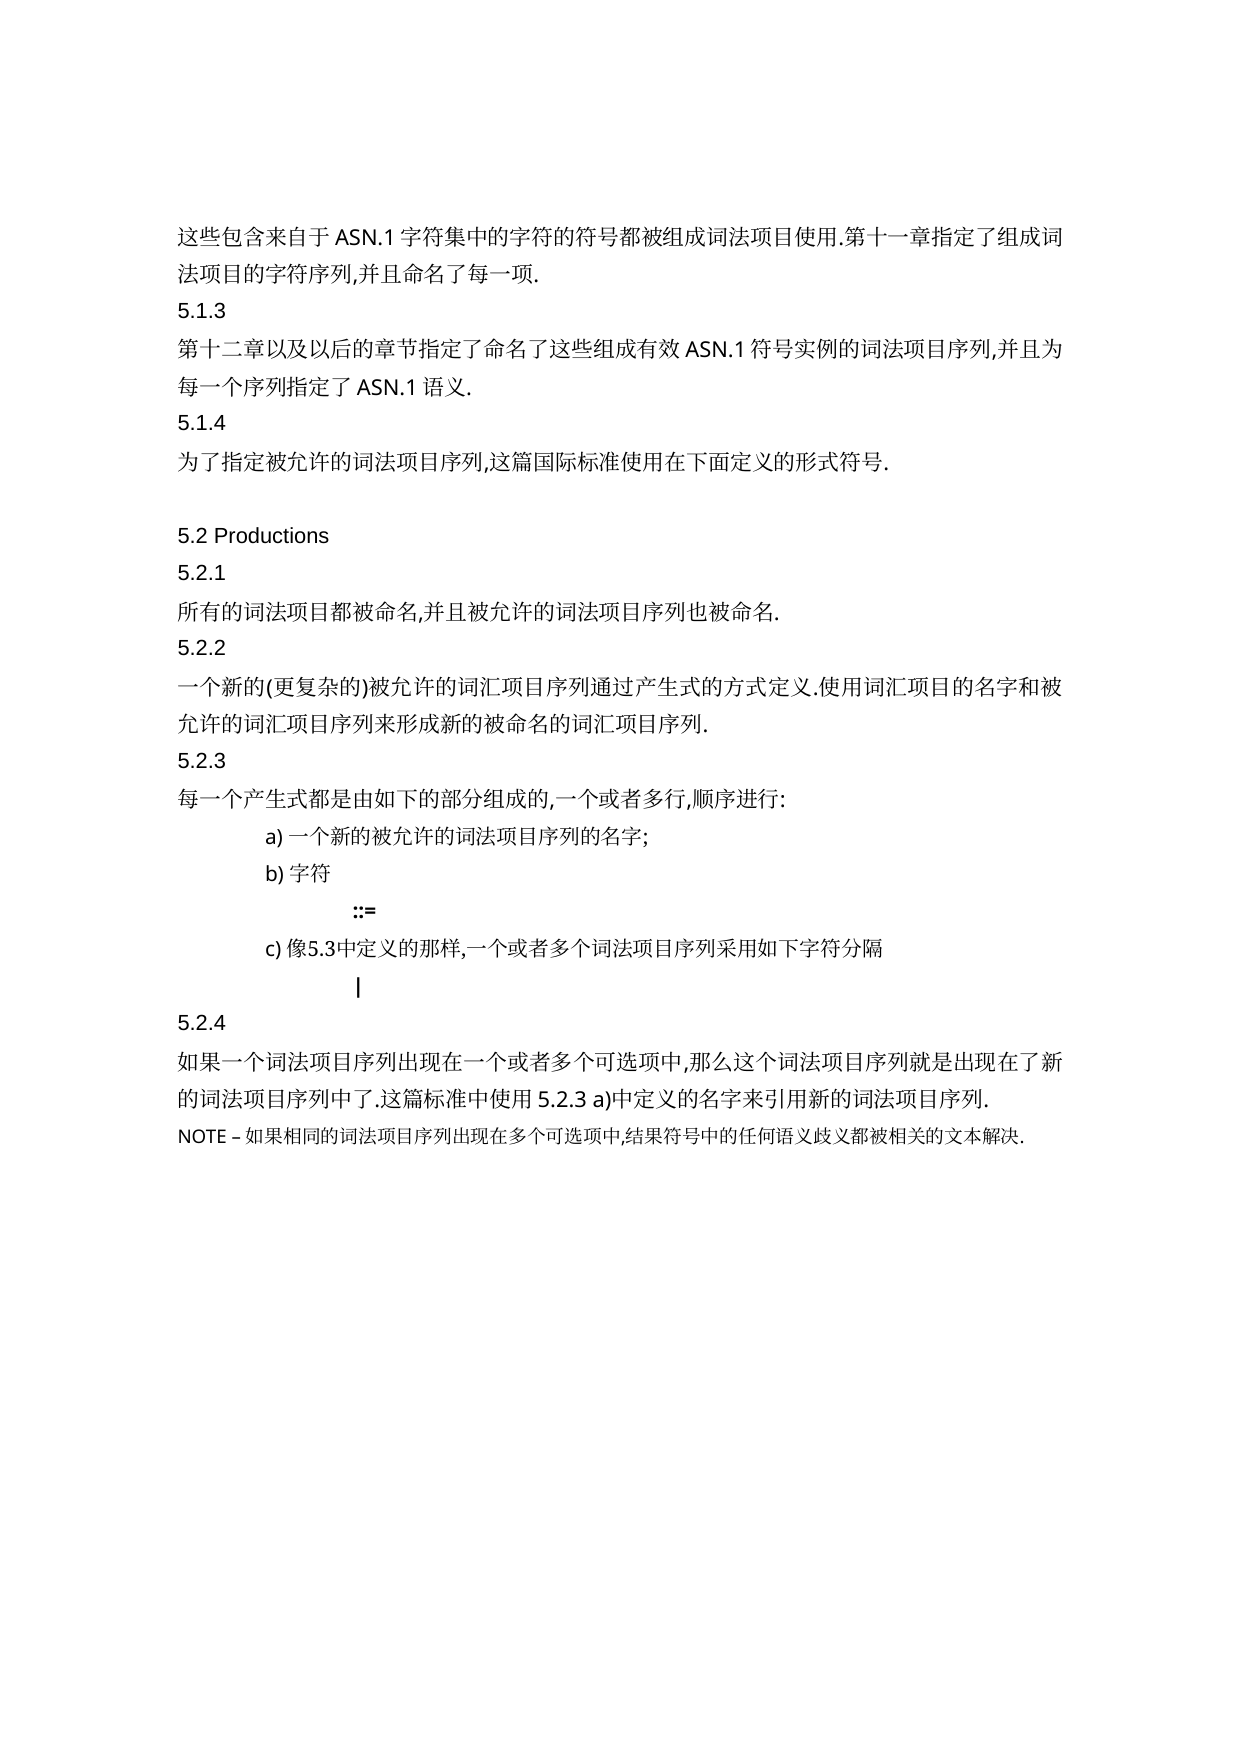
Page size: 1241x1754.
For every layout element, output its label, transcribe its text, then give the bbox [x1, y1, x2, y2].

subtitle 5.2 Productions [177, 517, 1063, 554]
text c) 像5.3中定义的那样,一个或者多个词法项目序列采用如下字符分隔 [177, 929, 1063, 967]
text 5.2.4 [177, 1004, 1063, 1042]
text 5.1.4 [177, 404, 1063, 442]
text 每一个产生式都是由如下的部分组成的,一个或者多行,顺序进行: [177, 779, 1063, 817]
text NOTE – 如果相同的词法项目序列出现在多个可选项中,结果符号中的任何语义歧义都被相关的文本解决. [177, 1117, 1063, 1154]
text | [265, 967, 1063, 1004]
text ::= [265, 892, 1063, 929]
text 这些包含来自于ASN.1字符集中的字符的符号都被组成词法项目使用.第十一章指定了组成词法项目的字符序列,并且命名了每一项. [177, 217, 1063, 292]
text a) 一个新的被允许的词法项目序列的名字; [177, 817, 1063, 854]
text 如果一个词法项目序列出现在一个或者多个可选项中,那么这个词法项目序列就是出现在了新的词法项目序列中了.这篇标准中使用5.2.3 a)中定义的名字来引用新的词法项目序列. [177, 1042, 1063, 1117]
text 第十二章以及以后的章节指定了命名了这些组成有效ASN.1符号实例的词法项目序列,并且为每一个序列指定了ASN.1语义. [177, 329, 1063, 404]
text b) 字符 [177, 854, 1063, 892]
text 5.2.1 [177, 554, 1063, 592]
text 为了指定被允许的词法项目序列,这篇国际标准使用在下面定义的形式符号. [177, 442, 1063, 479]
text 5.1.3 [177, 292, 1063, 329]
text 所有的词法项目都被命名,并且被允许的词法项目序列也被命名. [177, 592, 1063, 629]
text 5.2.2 [177, 629, 1063, 667]
text 一个新的(更复杂的)被允许的词汇项目序列通过产生式的方式定义.使用词汇项目的名字和被允许的词汇项目序列来形成新的被命名的词汇项目序列. [177, 667, 1063, 742]
text 5.2.3 [177, 742, 1063, 779]
